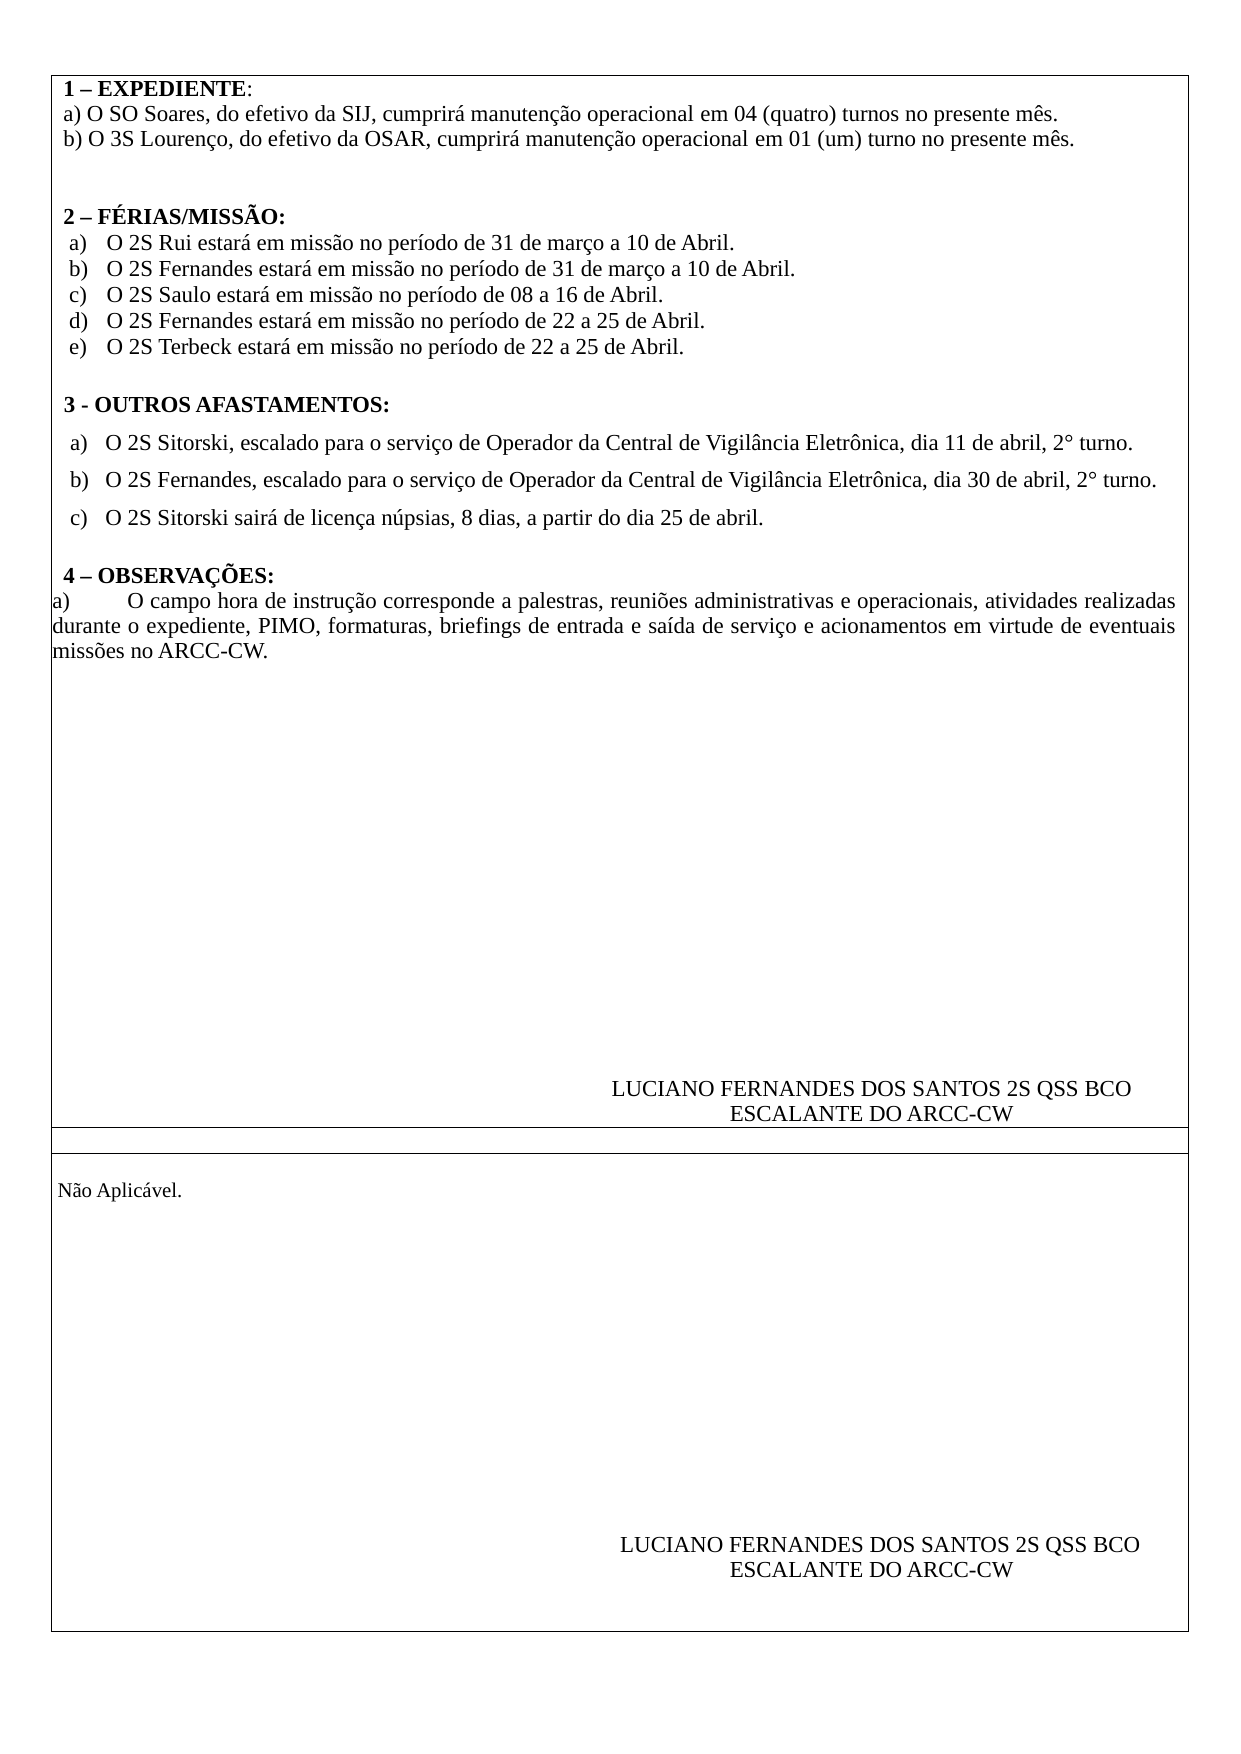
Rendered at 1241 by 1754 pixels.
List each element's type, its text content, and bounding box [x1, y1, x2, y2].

table_cell 1 – EXPEDIENTE: a) O SO Soares, do efetivo da SIJ, cumprirá manutenção operacional em 04 (quatro) turnos no presente mês. b) O 3S Lourenço, do efetivo da OSAR, cumprirá manutenção operacional em 01 (um) turno no presente mês. 2 – FÉRIAS/MISSÃO: O 2S Rui estará em missão no período de 31 de março a 10 de Abril. O 2S Fernandes estará em missão no período de 31 de março a 10 de Abril. O 2S Saulo estará em missão no período de 08 a 16 de Abril. O 2S Fernandes estará em missão no período de 22 a 25 de Abril. O 2S Terbeck estará em missão no período de 22 a 25 de Abril. 3 - OUTROS AFASTAMENTOS: O 2S Sitorski, escalado para o serviço de Operador da Central de Vigilância Eletrônica, dia 11 de abril, 2° turno. O 2S Fernandes, escalado para o serviço de Operador da Central de Vigilância Eletrônica, dia 30 de abril, 2° turno. O 2S Sitorski sairá de licença núpsias, 8 dias, a partir do dia 25 de abril. 4 – OBSERVAÇÕES: O campo hora de instrução corresponde a palestras, reuniões administrativas e operacionais, atividades realizadas durante o expediente, PIMO, formaturas, briefings de entrada e saída de serviço e acionamentos em virtude de eventuais missões no ARCC-CW. LUCIANO FERNANDES DOS SANTOS 2S QSS BCO ESCALANTE DO ARCC-CW [52, 76, 1188, 1127]
table_cell Não Aplicável. LUCIANO FERNANDES DOS SANTOS 2S QSS BCO ESCALANTE DO ARCC-CW [52, 1154, 1188, 1631]
table_cell [52, 1128, 1188, 1153]
